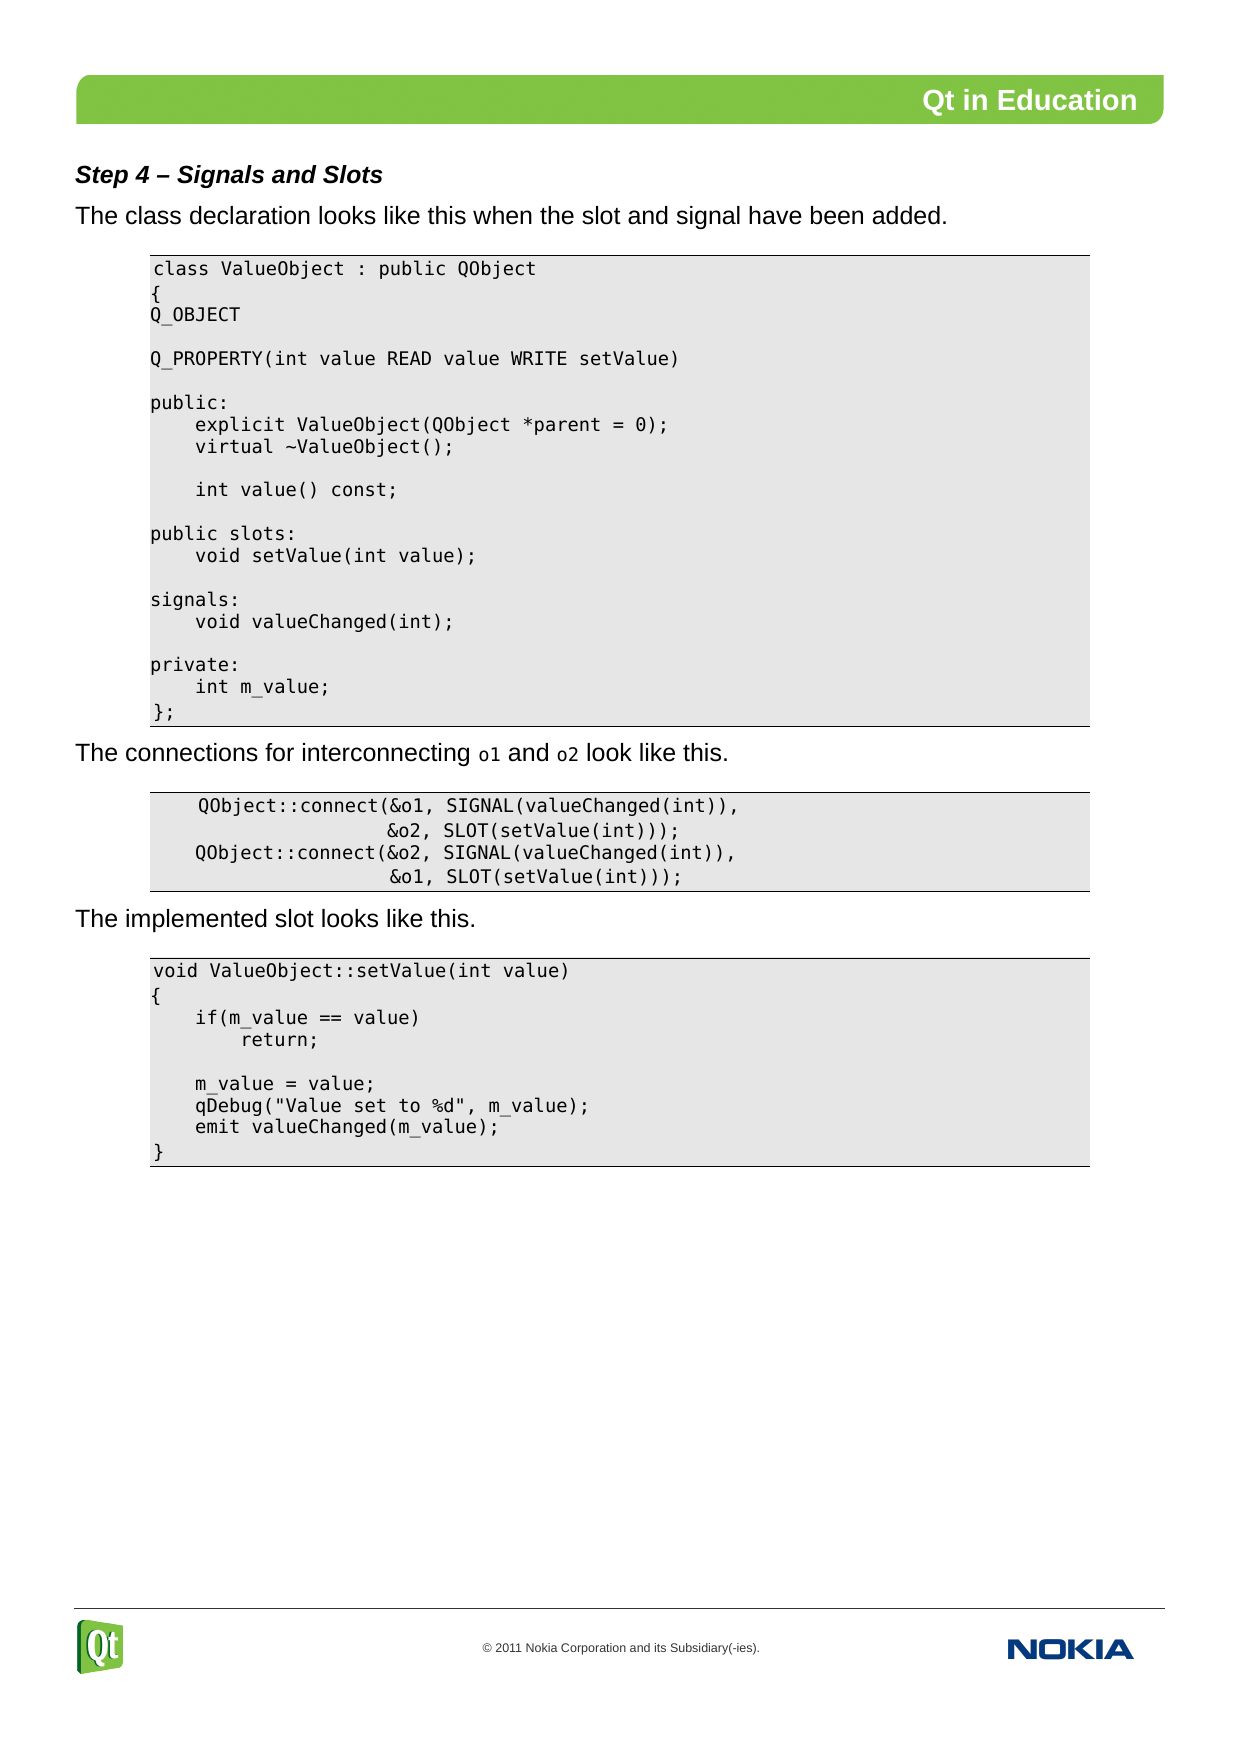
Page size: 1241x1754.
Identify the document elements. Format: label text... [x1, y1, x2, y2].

text void valueChanged(int); [150, 611, 1090, 632]
text The class declaration looks like this when the slot and signal have been added. [75, 201, 1165, 230]
text virtual ~ValueObject(); [150, 436, 1090, 457]
subtitle Step 4 – Signals and Slots [75, 160, 1165, 188]
text public: [150, 392, 1090, 414]
text QObject::connect(&o2, SIGNAL(valueChanged(int)), [150, 842, 1090, 863]
text return; [150, 1029, 1090, 1051]
text explicit ValueObject(QObject *parent = 0); [150, 414, 1090, 436]
text &o2, SLOT(setValue(int))); [150, 820, 1090, 842]
text Q_OBJECT [150, 304, 1090, 326]
text void ValueObject::setValue(int value) [150, 959, 1090, 985]
text class ValueObject : public QObject [150, 256, 1090, 282]
text void setValue(int value); [150, 545, 1090, 567]
text { [150, 282, 1090, 304]
text int value() const; [150, 479, 1090, 501]
text &o1, SLOT(setValue(int))); [150, 863, 1090, 891]
text public slots: [150, 523, 1090, 545]
picture [73, 1615, 127, 1679]
text Q_PROPERTY(int value READ value WRITE setValue) [150, 348, 1090, 370]
text emit valueChanged(m_value); [150, 1116, 1090, 1138]
text QObject::connect(&o1, SIGNAL(valueChanged(int)), [150, 793, 1090, 820]
text } [150, 1138, 1090, 1166]
text qDebug("Value set to %d", m_value); [150, 1094, 1090, 1116]
picture [76, 75, 1164, 124]
text int m_value; [150, 676, 1090, 698]
text }; [150, 698, 1090, 726]
picture [978, 1610, 1164, 1688]
text signals: [150, 589, 1090, 611]
text private: [150, 654, 1090, 676]
text The connections for interconnecting o1 and o2 look like this. [75, 738, 1165, 767]
text The implemented slot looks like this. [75, 904, 1165, 932]
text m_value = value; [150, 1073, 1090, 1094]
text if(m_value == value) [150, 1007, 1090, 1029]
text { [150, 985, 1090, 1007]
